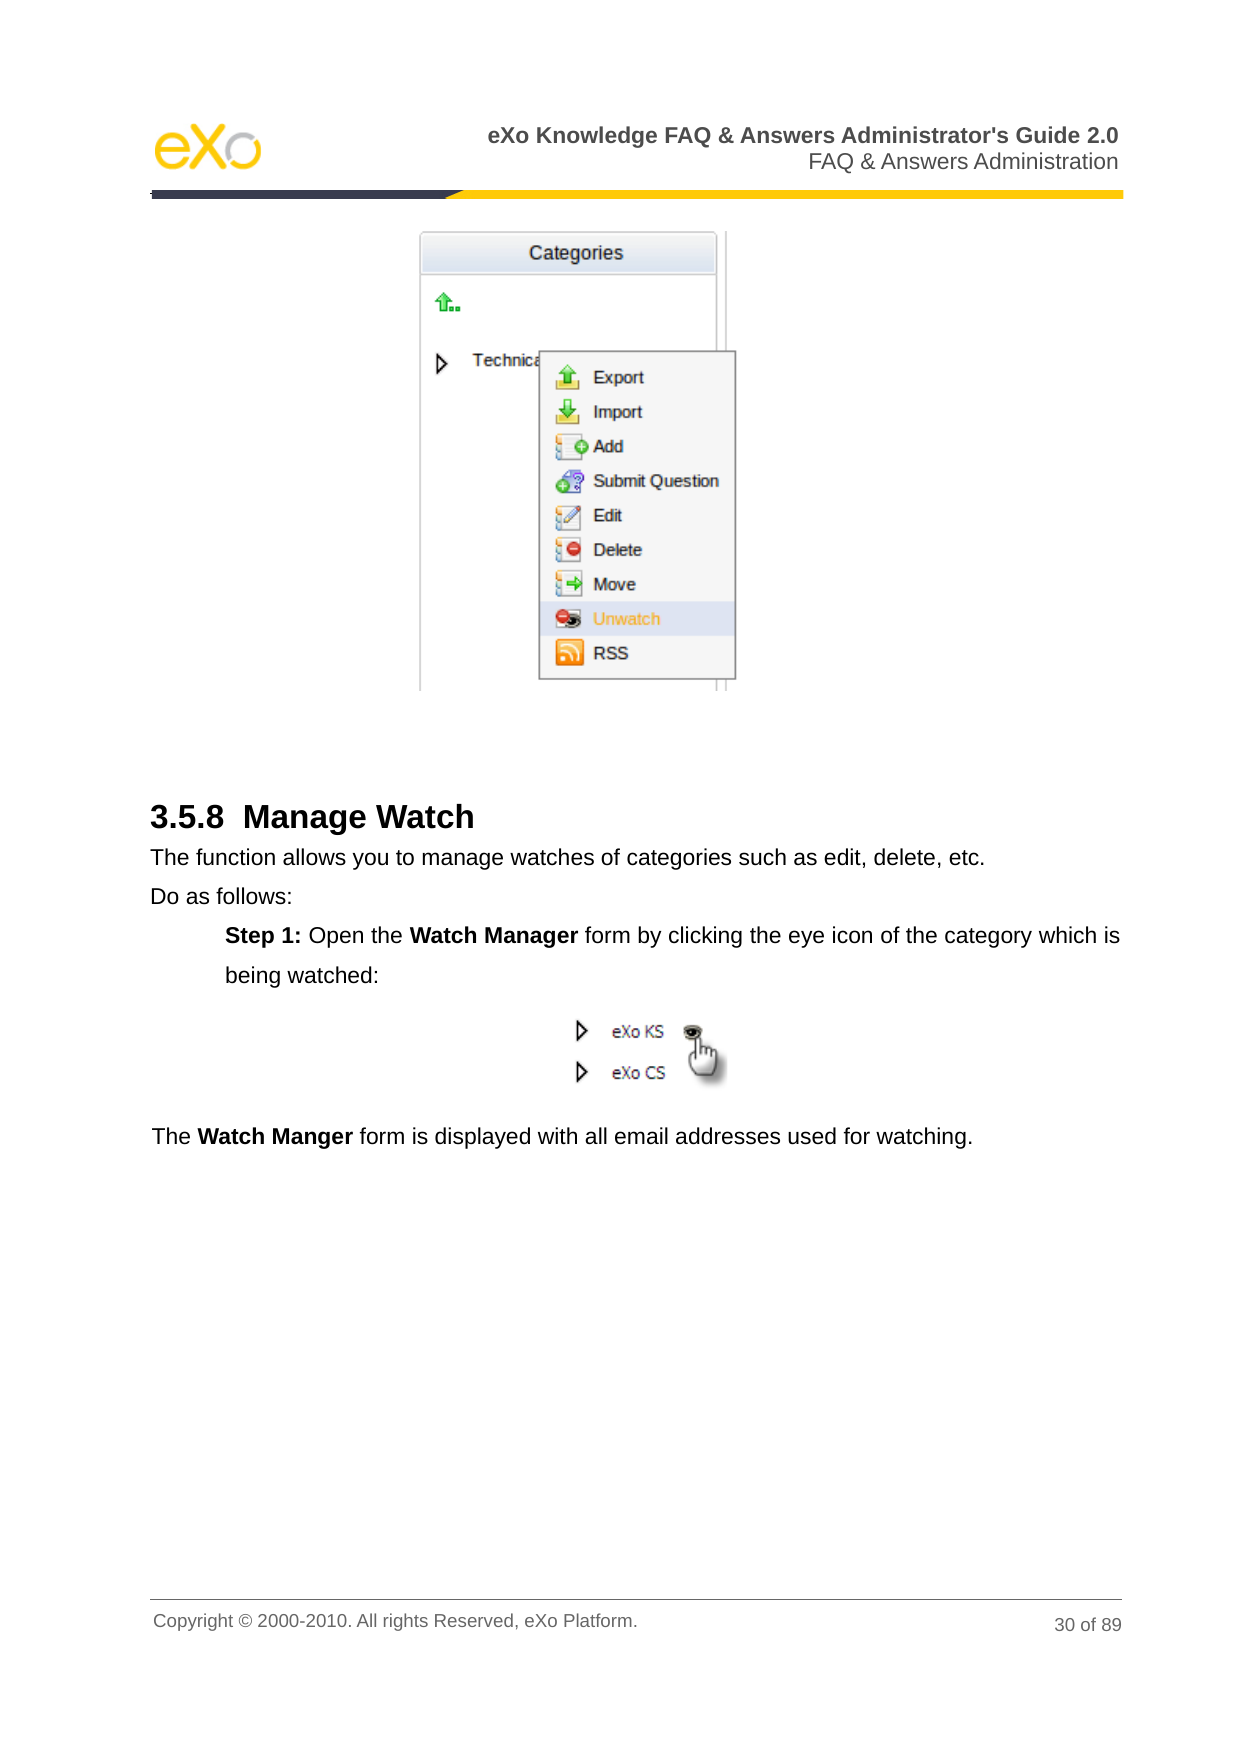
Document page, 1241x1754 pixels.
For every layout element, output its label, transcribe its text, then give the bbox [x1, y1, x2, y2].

text The function allows you to manage watches of categories such as edit, delete, etc. [150, 843, 1122, 870]
list The Watch Manger form is displayed with all email addresses used for watching. [114, 1001, 1122, 1149]
picture [155, 123, 262, 170]
picture [418, 231, 738, 691]
subtitle Manage Watch [150, 797, 1122, 836]
picture [151, 190, 1124, 199]
list Step 1: Open the Watch Manager form by clicking the eye icon of the category which is being watched: [187, 922, 1122, 988]
text Do as follows: [150, 883, 1122, 909]
picture [544, 1008, 728, 1103]
